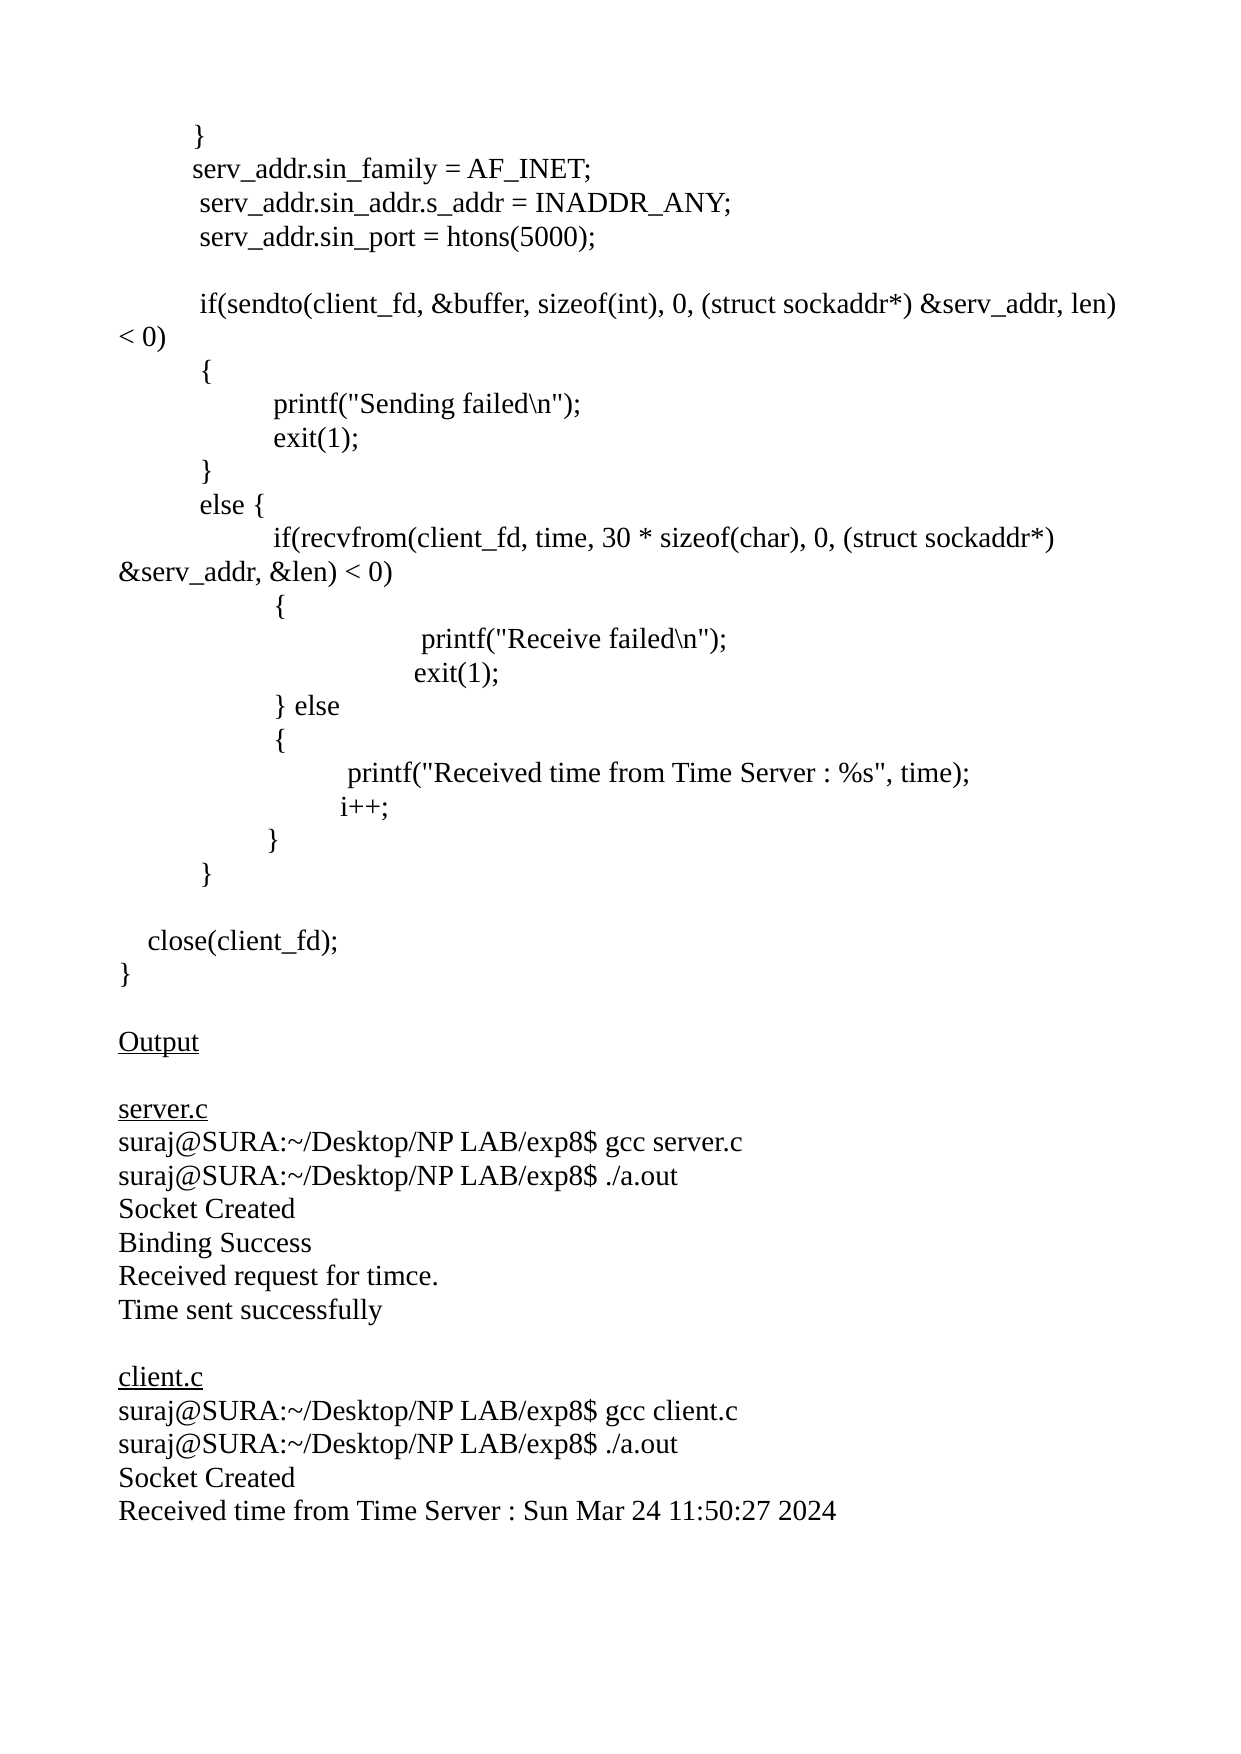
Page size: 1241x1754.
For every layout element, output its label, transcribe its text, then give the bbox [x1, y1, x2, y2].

text Binding Success [118, 1225, 1122, 1258]
text } else [118, 688, 1122, 722]
text printf("Sending failed\n"); [118, 386, 1122, 420]
text printf("Receive failed\n"); [118, 621, 1122, 655]
text Received time from Time Server : Sun Mar 24 11:50:27 2024 [118, 1493, 1122, 1527]
text printf("Received time from Time Server : %s", time); [118, 755, 1122, 789]
text exit(1); [118, 655, 1122, 688]
text server.c [118, 1091, 1122, 1124]
text } [118, 822, 1122, 856]
text Output [118, 1024, 1122, 1057]
text Socket Created [118, 1191, 1122, 1225]
text client.c [118, 1359, 1122, 1393]
text serv_addr.sin_port = htons(5000); [118, 219, 1122, 252]
text Socket Created [118, 1460, 1122, 1493]
text suraj@SURA:~/Desktop/NP LAB/exp8$ gcc client.c [118, 1393, 1122, 1426]
text suraj@SURA:~/Desktop/NP LAB/exp8$ gcc server.c [118, 1124, 1122, 1158]
text } [118, 118, 1122, 152]
text } [118, 957, 1122, 990]
text i++; [118, 789, 1122, 822]
text close(client_fd); [118, 923, 1122, 957]
text if(recvfrom(client_fd, time, 30 * sizeof(char), 0, (struct sockaddr*) &serv_addr, &len) < 0) [118, 521, 1122, 588]
text suraj@SURA:~/Desktop/NP LAB/exp8$ ./a.out [118, 1158, 1122, 1191]
text serv_addr.sin_addr.s_addr = INADDR_ANY; [118, 185, 1122, 219]
text } [118, 856, 1122, 889]
text { [118, 722, 1122, 755]
text } [118, 453, 1122, 487]
text if(sendto(client_fd, &buffer, sizeof(int), 0, (struct sockaddr*) &serv_addr, len) < 0) [118, 286, 1122, 353]
text Received request for timce. [118, 1258, 1122, 1292]
text else { [118, 487, 1122, 521]
text { [118, 353, 1122, 386]
text suraj@SURA:~/Desktop/NP LAB/exp8$ ./a.out [118, 1426, 1122, 1460]
text Time sent successfully [118, 1292, 1122, 1326]
text exit(1); [118, 420, 1122, 453]
text serv_addr.sin_family = AF_INET; [118, 152, 1122, 185]
text { [118, 588, 1122, 621]
